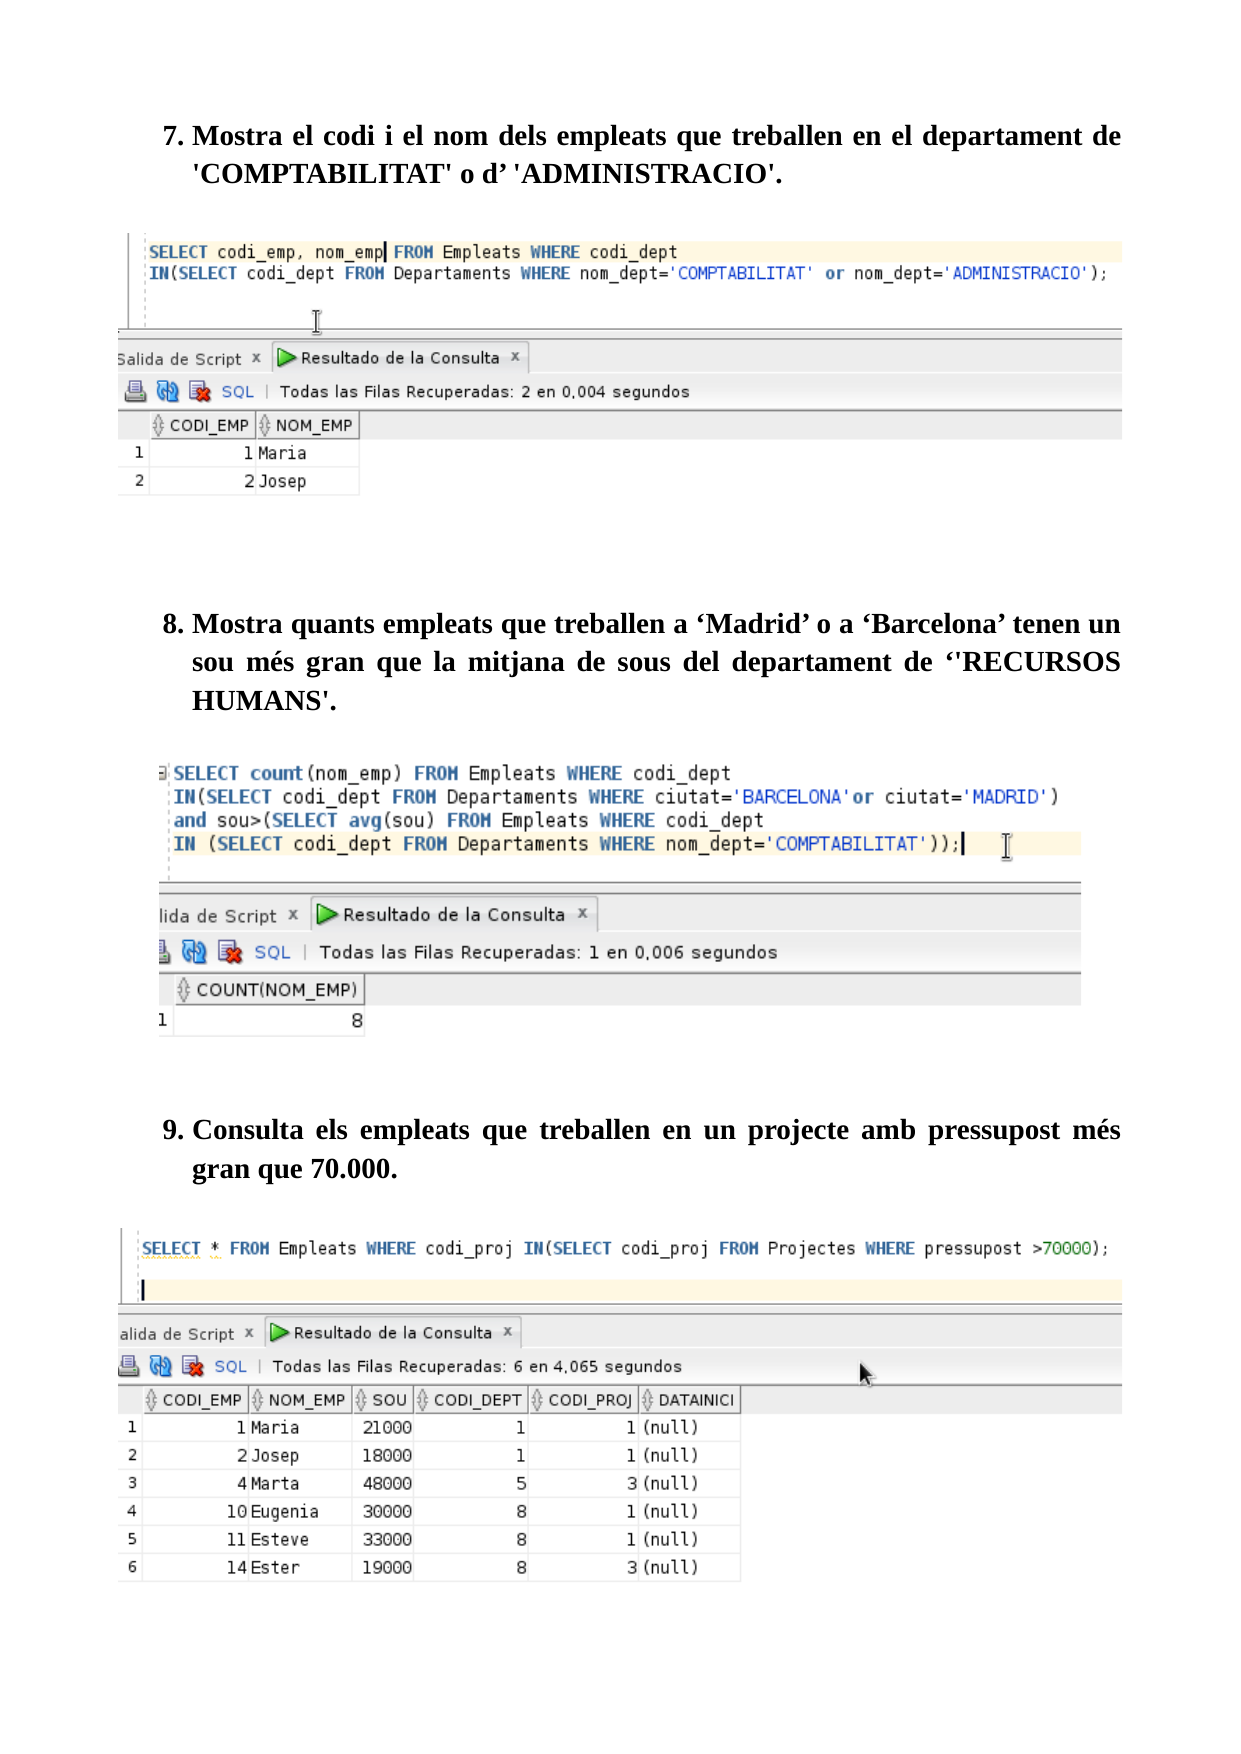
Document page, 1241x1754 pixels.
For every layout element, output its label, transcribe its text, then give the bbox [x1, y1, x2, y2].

list Mostra quants empleats que treballen a ‘Madrid’ o a ‘Barcelona’ tenen un sou més gran que la mitjana de sous del departament de ‘'RECURSOS HUMANS'. [162, 606, 1122, 717]
list Consulta els empleats que treballen en un projecte amb pressupost més gran que 70.000. [162, 1112, 1122, 1184]
list Mostra el codi i el nom dels empleats que treballen en el departament de 'COMPTABILITAT' o d’ 'ADMINISTRACIO'. [162, 118, 1122, 190]
